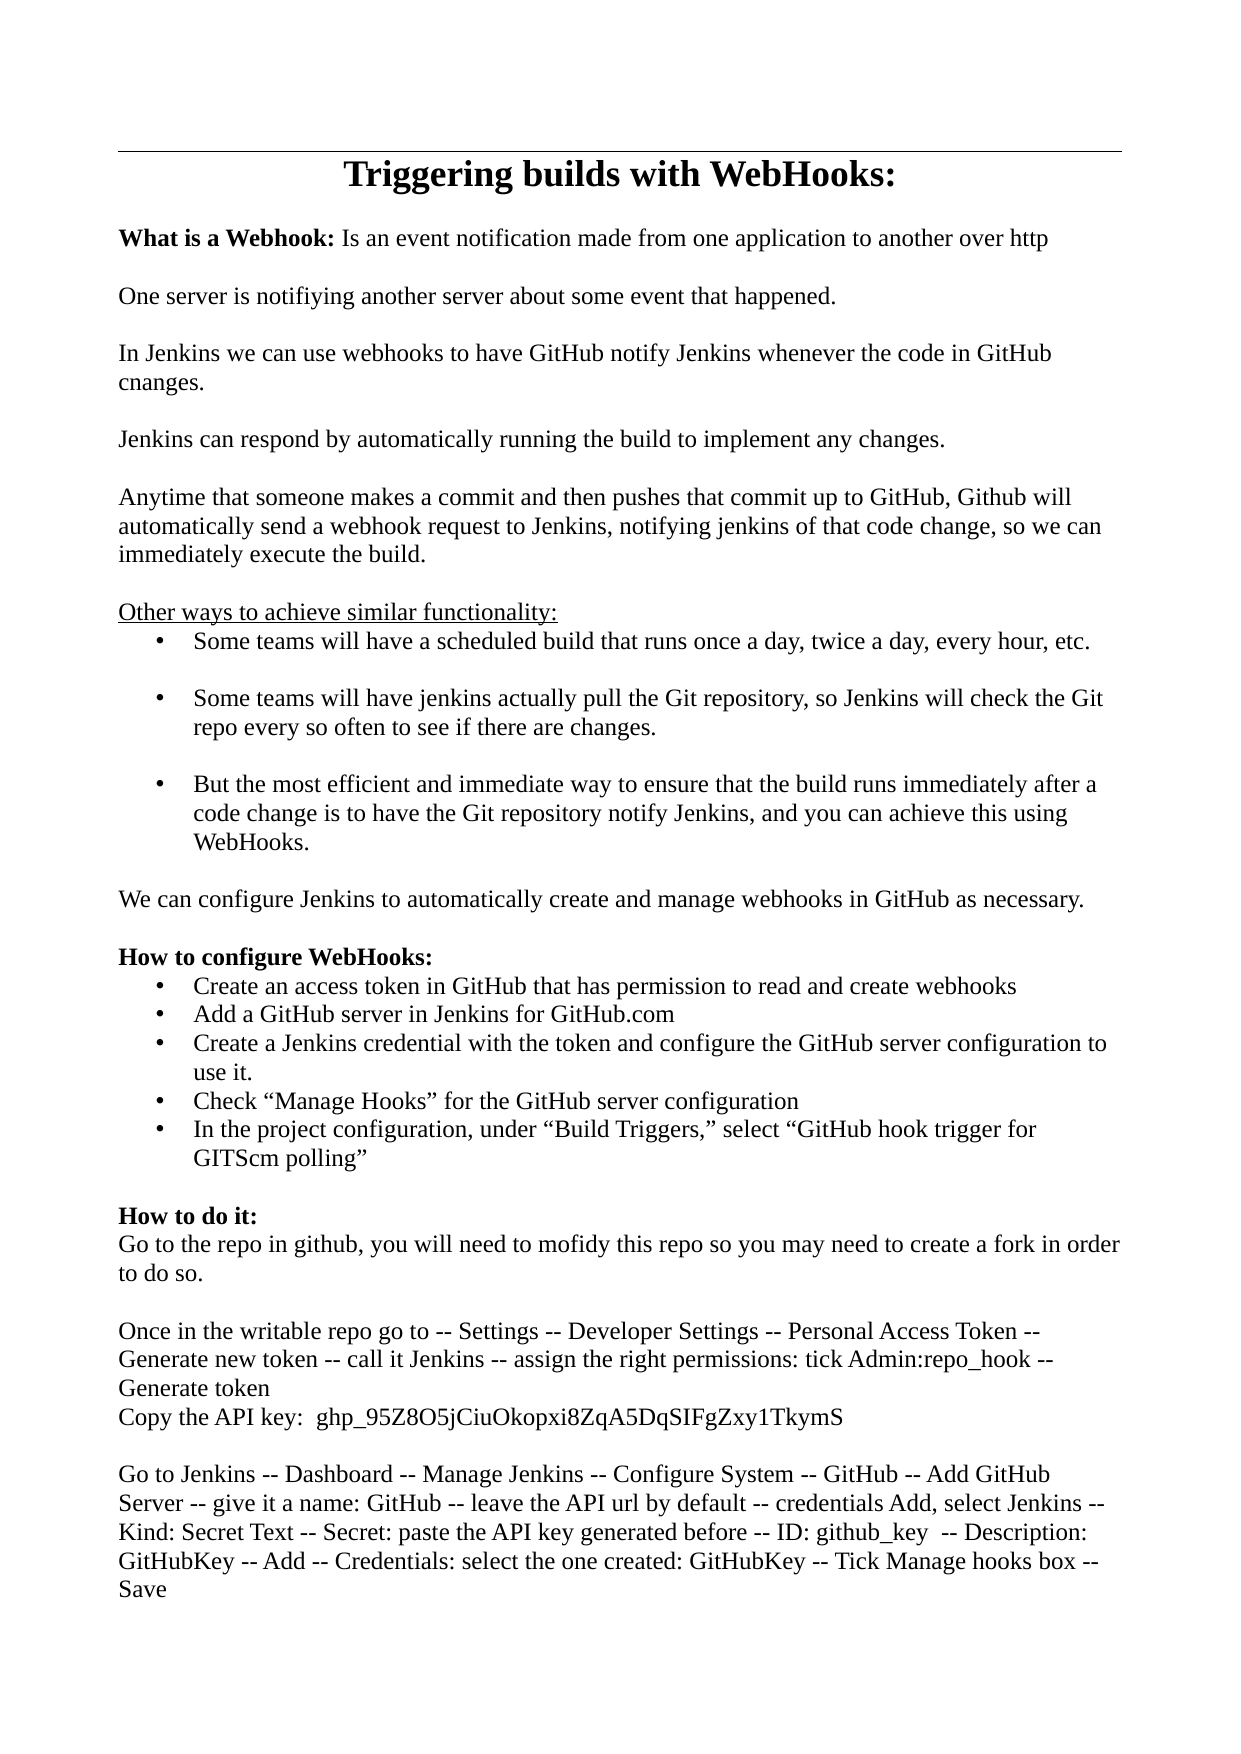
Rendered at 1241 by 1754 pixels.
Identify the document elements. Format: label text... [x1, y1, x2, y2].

text What is a Webhook: Is an event notification made from one application to another over http [118, 223, 1122, 252]
list But the most efficient and immediate way to ensure that the build runs immediately after a code change is to have the Git repository notify Jenkins, and you can achieve this using WebHooks. [156, 769, 1122, 856]
list Create an access token in GitHub that has permission to read and create webhooks [156, 971, 1122, 999]
list Check “Manage Hooks” for the GitHub server configuration [156, 1086, 1122, 1114]
text Jenkins can respond by automatically running the build to implement any changes. [118, 424, 1122, 453]
list Some teams will have a scheduled build that runs once a day, twice a day, every hour, etc. [156, 626, 1122, 654]
text Triggering builds with WebHooks: [118, 152, 1122, 194]
list Some teams will have jenkins actually pull the Git repository, so Jenkins will check the Git repo every so often to see if there are changes. [156, 683, 1122, 741]
list Add a GitHub server in Jenkins for GitHub.com [156, 999, 1122, 1028]
text We can configure Jenkins to automatically create and manage webhooks in GitHub as necessary. [118, 884, 1122, 913]
text Go to the repo in github, you will need to mofidy this repo so you may need to create a fork in order to do so. [118, 1229, 1122, 1287]
text Other ways to achieve similar functionality: [118, 597, 1122, 626]
text How to do it: [118, 1201, 1122, 1229]
text Go to Jenkins -- Dashboard -- Manage Jenkins -- Configure System -- GitHub -- Add GitHub Server -- give it a name: GitHub -- leave the API url by default -- credentials Add, select Jenkins -- Kind: Secret Text -- Secret: paste the API key generated before -- ID: github_key -- Description: GitHubKey -- Add -- Credentials: select the one created: GitHubKey -- Tick Manage hooks box -- Save [118, 1459, 1122, 1603]
text How to configure WebHooks: [118, 942, 1122, 971]
text Once in the writable repo go to -- Settings -- Developer Settings -- Personal Access Token -- Generate new token -- call it Jenkins -- assign the right permissions: tick Admin:repo_hook -- Generate token [118, 1316, 1122, 1402]
text Anytime that someone makes a commit and then pushes that commit up to GitHub, Github will automatically send a webhook request to Jenkins, notifying jenkins of that code change, so we can immediately execute the build. [118, 482, 1122, 568]
text In Jenkins we can use webhooks to have GitHub notify Jenkins whenever the code in GitHub cnanges. [118, 338, 1122, 396]
list Create a Jenkins credential with the token and configure the GitHub server configuration to use it. [156, 1028, 1122, 1086]
list In the project configuration, under “Build Triggers,” select “GitHub hook trigger for GITScm polling” [156, 1114, 1122, 1172]
text Copy the API key: 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 [118, 1402, 1122, 1431]
text One server is notifiying another server about some event that happened. [118, 281, 1122, 309]
